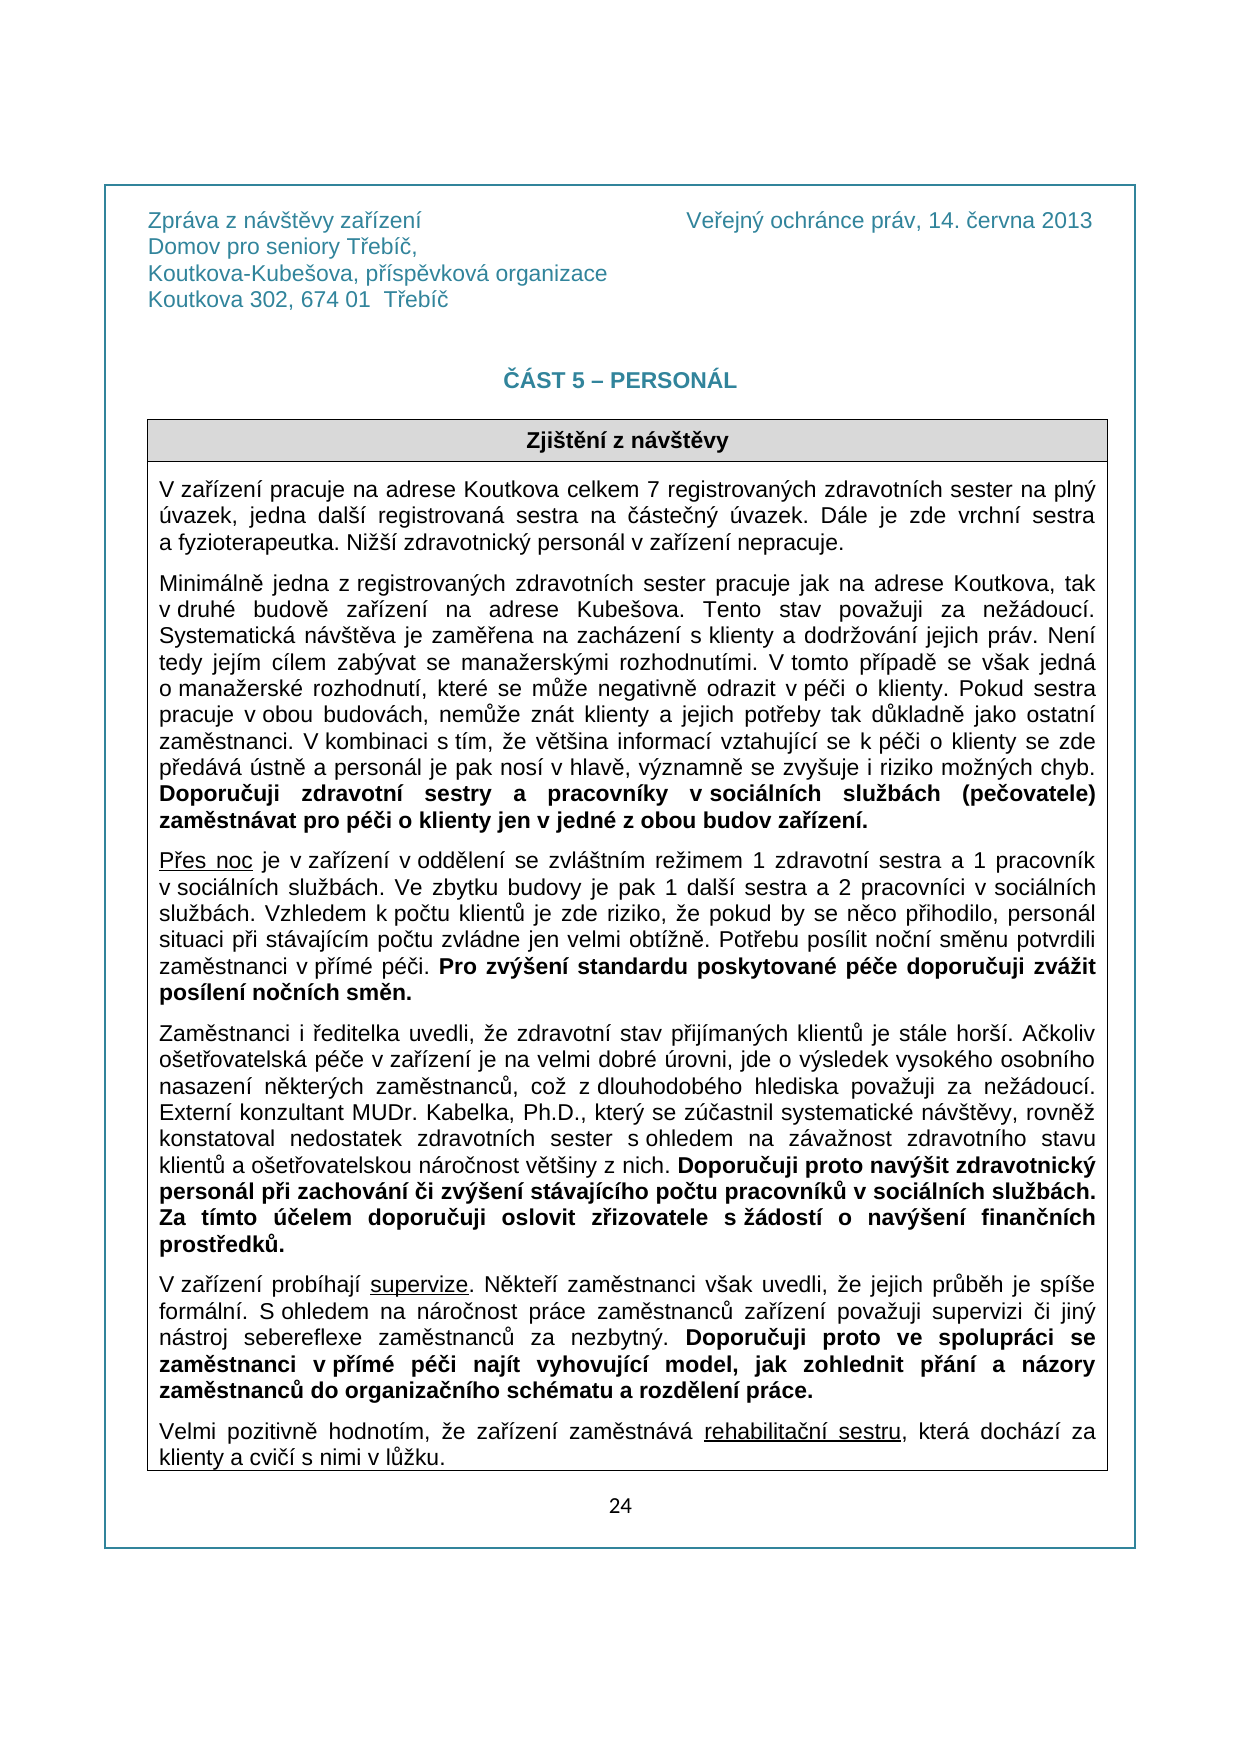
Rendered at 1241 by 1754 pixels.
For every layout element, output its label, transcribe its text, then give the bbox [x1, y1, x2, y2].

table_cell V zařízení pracuje na adrese Koutkova celkem 7 registrovaných zdravotních sester na plný úvazek, jedna další registrovaná sestra na částečný úvazek. Dále je zde vrchní sestra a fyzioterapeutka. Nižší zdravotnický personál v zařízení nepracuje. Minimálně jedna z registrovaných zdravotních sester pracuje jak na adrese Koutkova, tak v druhé budově zařízení na adrese Kubešova. Tento stav považuji za nežádoucí. Systematická návštěva je zaměřena na zacházení s klienty a dodržování jejich práv. Není tedy jejím cílem zabývat se manažerskými rozhodnutími. V tomto případě se však jedná o manažerské rozhodnutí, které se může negativně odrazit v péči o klienty. Pokud sestra pracuje v obou budovách, nemůže znát klienty a jejich potřeby tak důkladně jako ostatní zaměstnanci. V kombinaci s tím, že většina informací vztahující se k péči o klienty se zde předává ústně a personál je pak nosí v hlavě, významně se zvyšuje i riziko možných chyb. Doporučuji zdravotní sestry a pracovníky v sociálních službách (pečovatele) zaměstnávat pro péči o klienty jen v jedné z obou budov zařízení. Přes noc je v zařízení v oddělení se zvláštním režimem 1 zdravotní sestra a 1 pracovník v sociálních službách. Ve zbytku budovy je pak 1 další sestra a 2 pracovníci v sociálních službách. Vzhledem k počtu klientů je zde riziko, že pokud by se něco přihodilo, personál situaci při stávajícím počtu zvládne jen velmi obtížně. Potřebu posílit noční směnu potvrdili zaměstnanci v přímé péči. Pro zvýšení standardu poskytované péče doporučuji zvážit posílení nočních směn. Zaměstnanci i ředitelka uvedli, že zdravotní stav přijímaných klientů je stále horší. Ačkoliv ošetřovatelská péče v zařízení je na velmi dobré úrovni, jde o výsledek vysokého osobního nasazení některých zaměstnanců, což z dlouhodobého hlediska považuji za nežádoucí. Externí konzultant MUDr. Kabelka, Ph.D., který se zúčastnil systematické návštěvy, rovněž konstatoval nedostatek zdravotních sester s ohledem na závažnost zdravotního stavu klientů a ošetřovatelskou náročnost většiny z nich. Doporučuji proto navýšit zdravotnický personál při zachování či zvýšení stávajícího počtu pracovníků v sociálních službách. Za tímto účelem doporučuji oslovit zřizovatele s žádostí o navýšení finančních prostředků. V zařízení probíhají supervize. Někteří zaměstnanci však uvedli, že jejich průběh je spíše formální. S ohledem na náročnost práce zaměstnanců zařízení považuji supervizi či jiný nástroj sebereflexe zaměstnanců za nezbytný. Doporučuji proto ve spolupráci se zaměstnanci v přímé péči najít vyhovující model, jak zohlednit přání a názory zaměstnanců do organizačního schématu a rozdělení práce. Velmi pozitivně hodnotím, že zařízení zaměstnává rehabilitační sestru, která dochází za klienty a cvičí s nimi v lůžku. [148, 462, 1107, 1470]
subtitle ČÁST 5 – PERSONÁL [148, 367, 1092, 393]
table_header Zjištění z návštěvy [148, 420, 1107, 461]
